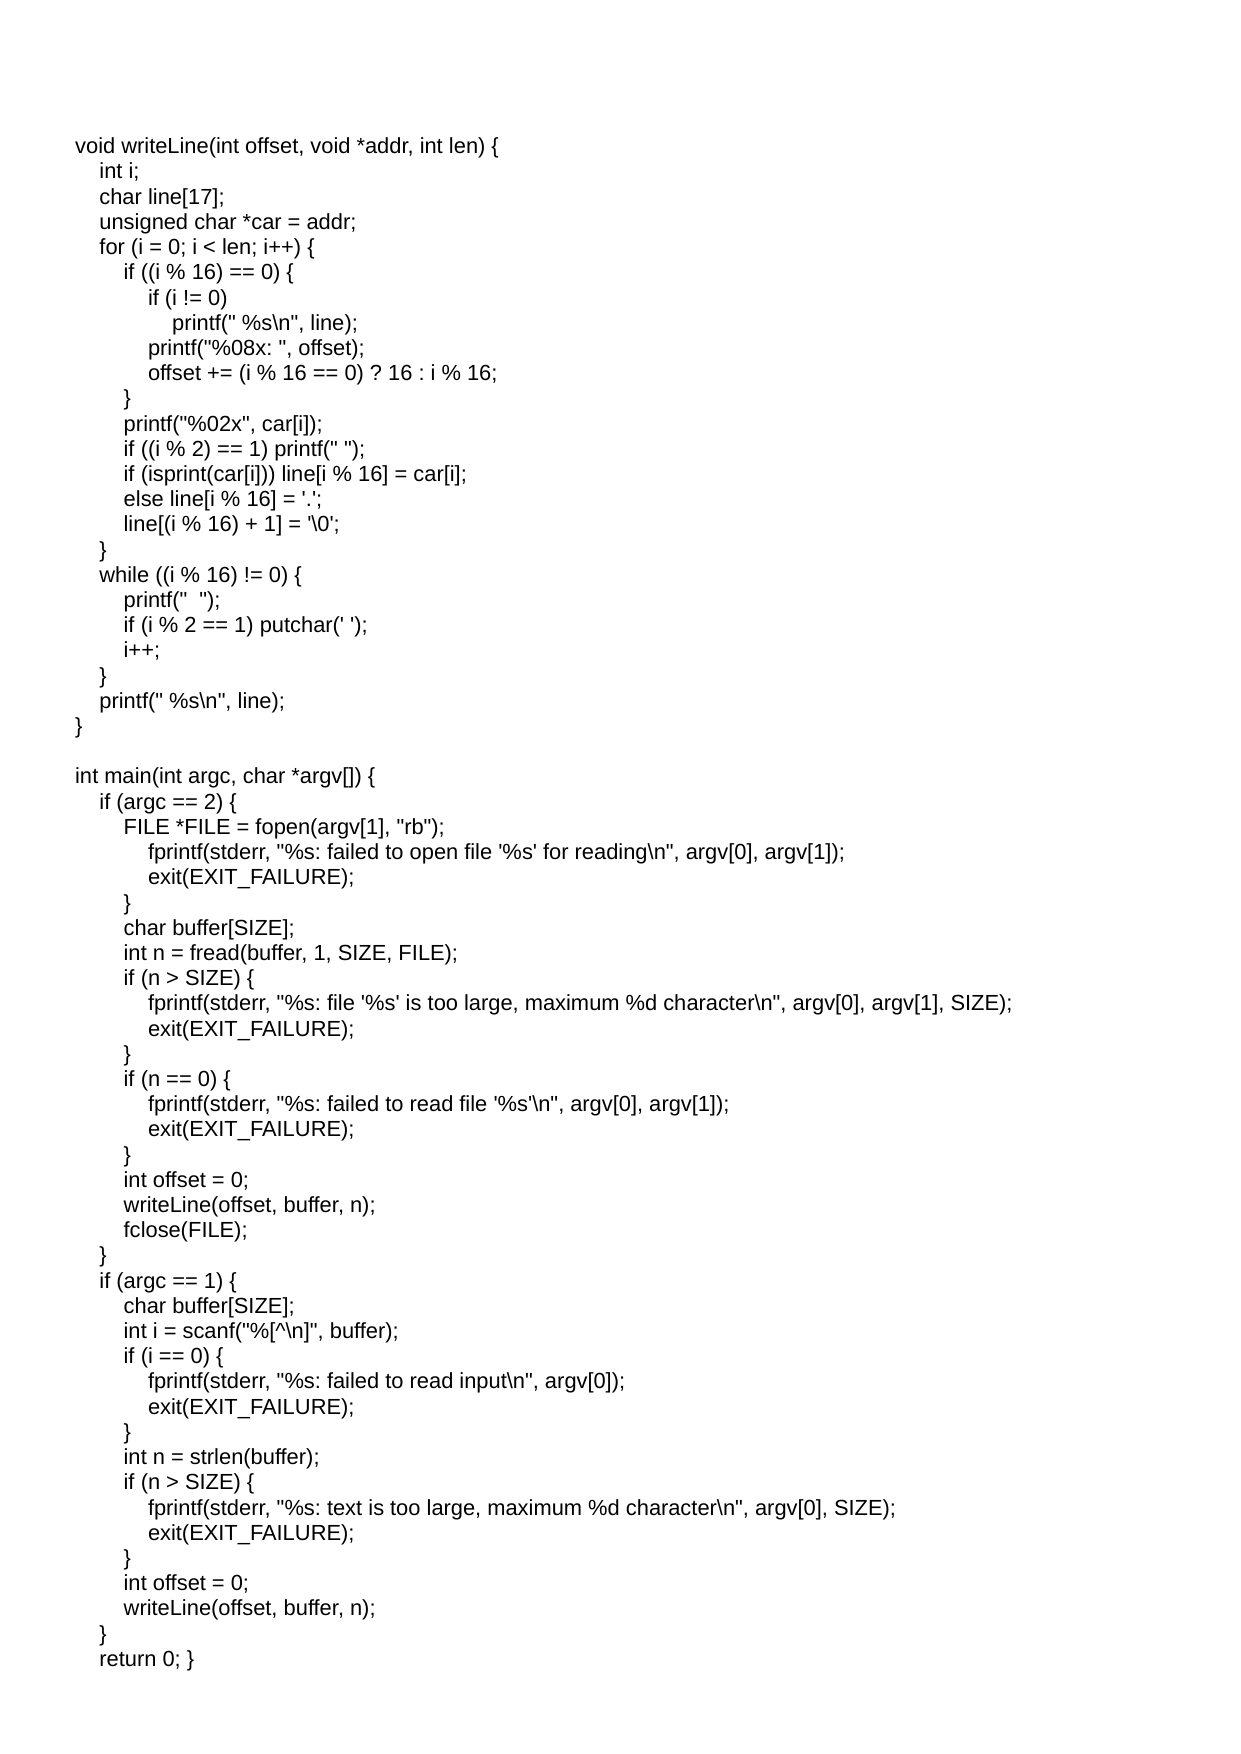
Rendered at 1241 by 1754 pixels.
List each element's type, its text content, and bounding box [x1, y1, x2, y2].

text int offset = 0; [75, 1167, 1165, 1192]
text fclose(FILE); [75, 1217, 1165, 1242]
text } [75, 385, 1165, 411]
text if (i == 0) { [75, 1343, 1165, 1368]
text } [75, 1545, 1165, 1570]
text } [75, 1419, 1165, 1444]
text FILE *FILE = fopen(argv[1], "rb"); [75, 814, 1165, 839]
text exit(EXIT_FAILURE); [75, 1520, 1165, 1545]
text int offset = 0; [75, 1570, 1165, 1595]
text i++; [75, 637, 1165, 663]
text int i; [75, 158, 1165, 184]
text char buffer[SIZE]; [75, 1293, 1165, 1318]
text exit(EXIT_FAILURE); [75, 1116, 1165, 1142]
text } [75, 1621, 1165, 1646]
text else line[i % 16] = '.'; [75, 486, 1165, 511]
text int main(int argc, char *argv[]) { [75, 763, 1165, 789]
text } [75, 889, 1165, 915]
text fprintf(stderr, "%s: failed to read file '%s'\n", argv[0], argv[1]); [75, 1091, 1165, 1116]
text int i = scanf("%[^\n]", buffer); [75, 1318, 1165, 1343]
text } [75, 1041, 1165, 1066]
text fprintf(stderr, "%s: text is too large, maximum %d character\n", argv[0], SIZE); [75, 1494, 1165, 1520]
text char buffer[SIZE]; [75, 915, 1165, 940]
text fprintf(stderr, "%s: failed to open file '%s' for reading\n", argv[0], argv[1]); [75, 839, 1165, 864]
text exit(EXIT_FAILURE); [75, 1394, 1165, 1419]
text exit(EXIT_FAILURE); [75, 864, 1165, 889]
text if (isprint(car[i])) line[i % 16] = car[i]; [75, 461, 1165, 486]
text if (argc == 2) { [75, 789, 1165, 814]
text printf(" %s\n", line); [75, 310, 1165, 335]
text if (i != 0) [75, 284, 1165, 310]
text if (i % 2 == 1) putchar(' '); [75, 612, 1165, 637]
text writeLine(offset, buffer, n); [75, 1595, 1165, 1621]
text if ((i % 16) == 0) { [75, 259, 1165, 284]
text int n = fread(buffer, 1, SIZE, FILE); [75, 940, 1165, 965]
text if (argc == 1) { [75, 1268, 1165, 1293]
text fprintf(stderr, "%s: failed to read input\n", argv[0]); [75, 1368, 1165, 1394]
text exit(EXIT_FAILURE); [75, 1016, 1165, 1041]
text unsigned char *car = addr; [75, 209, 1165, 234]
text writeLine(offset, buffer, n); [75, 1192, 1165, 1217]
text for (i = 0; i < len; i++) { [75, 234, 1165, 259]
text return 0; } [75, 1646, 1165, 1671]
text printf("%02x", car[i]); [75, 411, 1165, 436]
text } [75, 713, 1165, 738]
text int n = strlen(buffer); [75, 1444, 1165, 1469]
text printf("%08x: ", offset); [75, 335, 1165, 360]
text printf(" "); [75, 587, 1165, 612]
text fprintf(stderr, "%s: file '%s' is too large, maximum %d character\n", argv[0], argv[1], SIZE); [75, 990, 1165, 1016]
text if (n > SIZE) { [75, 965, 1165, 990]
text } [75, 1142, 1165, 1167]
text } [75, 537, 1165, 562]
text printf(" %s\n", line); [75, 688, 1165, 713]
text char line[17]; [75, 184, 1165, 209]
text if (n == 0) { [75, 1066, 1165, 1091]
text } [75, 663, 1165, 688]
text line[(i % 16) + 1] = '\0'; [75, 511, 1165, 537]
text offset += (i % 16 == 0) ? 16 : i % 16; [75, 360, 1165, 385]
text if (n > SIZE) { [75, 1469, 1165, 1494]
text } [75, 1242, 1165, 1268]
text if ((i % 2) == 1) printf(" "); [75, 436, 1165, 461]
text void writeLine(int offset, void *addr, int len) { [75, 133, 1165, 158]
text while ((i % 16) != 0) { [75, 562, 1165, 587]
